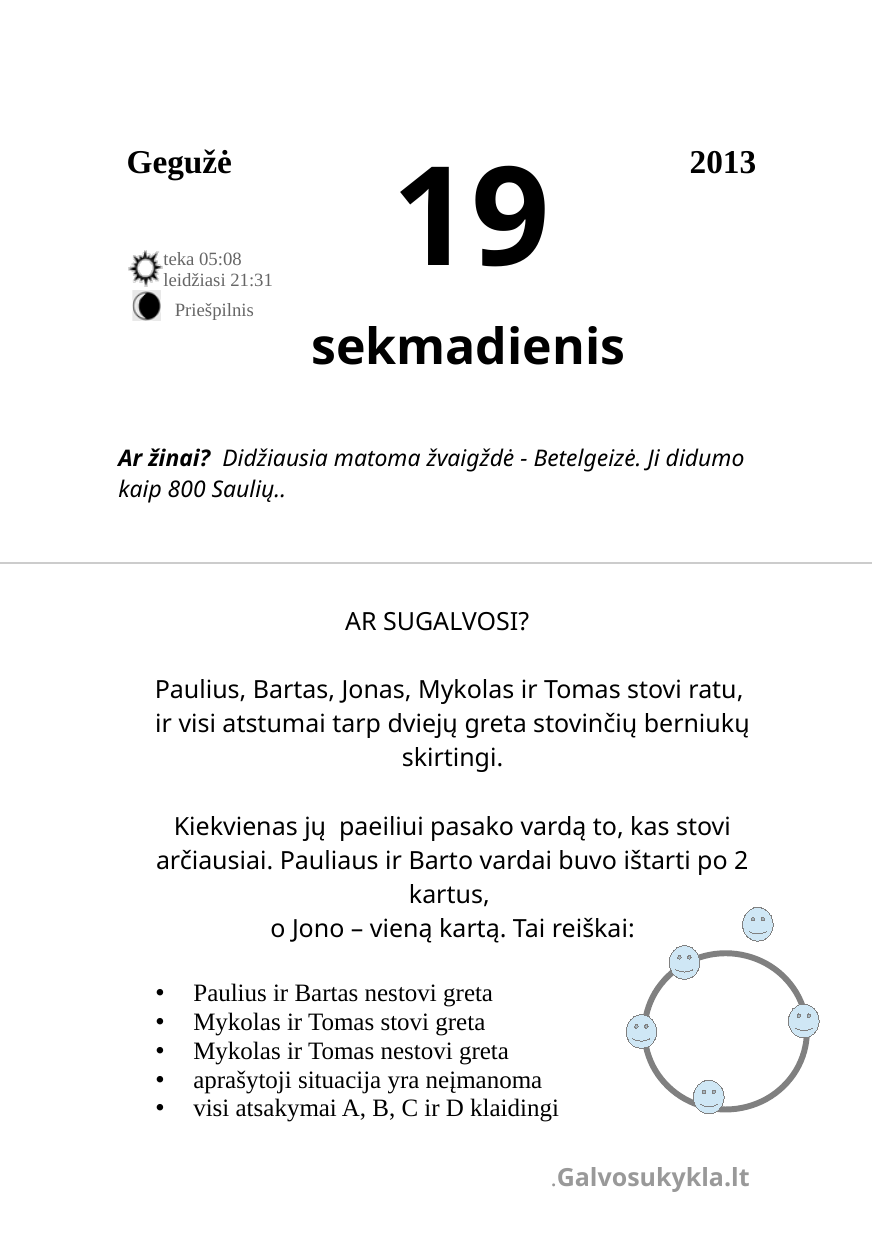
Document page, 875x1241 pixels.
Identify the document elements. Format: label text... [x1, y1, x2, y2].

text Paulius, Bartas, Jonas, Mykolas ir Tomas stovi ratu, ir visi atstumai tarp dviejų greta stovinčių berniukų skirtingi. [118, 672, 787, 774]
list aprašytoji situacija yra neįmanoma [156, 1065, 669, 1093]
text Kiekvienas jų paeiliui pasako vardą to, kas stovi arčiausiai. Pauliaus ir Barto vardai buvo ištarti po 2 kartus, o Jono – vieną kartą. Tai reiškai: [118, 808, 787, 944]
list [653, 978, 756, 1007]
table_header Gegužė teka 05:08 leidžiasi 21:31 [118, 118, 298, 287]
list [650, 1036, 756, 1065]
list [657, 1065, 756, 1093]
list [650, 1007, 756, 1036]
table_header 19 sekmadienis [299, 118, 638, 379]
list visi atsakymai A, B, C ir D klaidingi [156, 1093, 756, 1122]
table_header Priešpilnis [118, 288, 298, 379]
text AR SUGALVOSI? [118, 604, 756, 638]
list Mykolas ir Tomas stovi greta [156, 1007, 645, 1036]
table_header 2013 [638, 118, 756, 379]
list Paulius ir Bartas nestovi greta [156, 978, 661, 1007]
text Ar žinai? Didžiausia matoma žvaigždė - Betelgeizė. Ji didumo kaip 800 Saulių.. [118, 442, 756, 504]
list Mykolas ir Tomas nestovi greta [156, 1036, 648, 1065]
